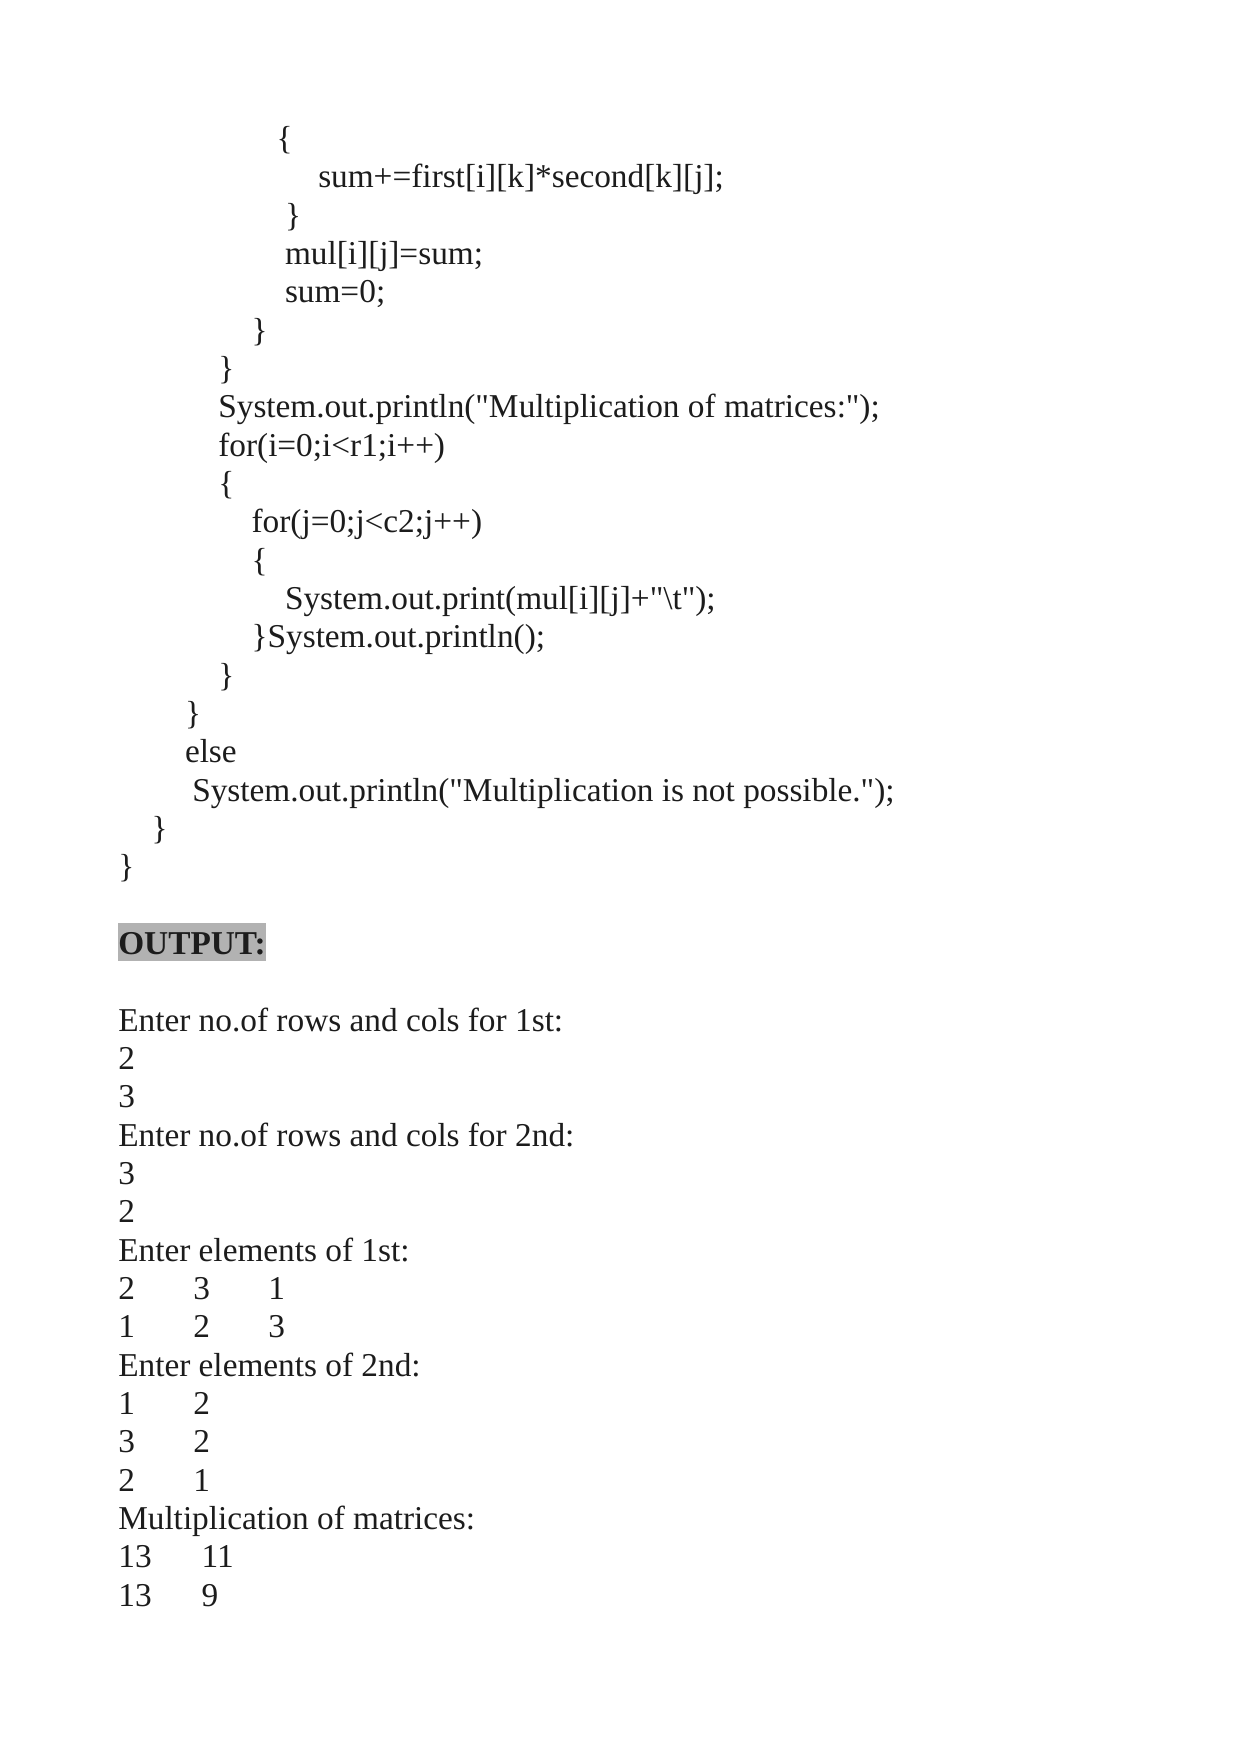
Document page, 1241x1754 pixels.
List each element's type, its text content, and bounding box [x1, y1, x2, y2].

text Enter elements of 1st: [118, 1230, 1122, 1268]
text else [118, 731, 1122, 770]
text sum+=first[i][k]*second[k][j]; [118, 156, 1122, 195]
text 2 [118, 1191, 1122, 1230]
text 3 [118, 1076, 1122, 1115]
text } [118, 655, 1122, 693]
text 3 [118, 1153, 1122, 1191]
text Enter no.of rows and cols for 1st: [118, 1000, 1122, 1038]
text Enter elements of 2nd: [118, 1345, 1122, 1383]
text Multiplication of matrices: [118, 1498, 1122, 1536]
text sum=0; [118, 271, 1122, 310]
text 2 1 [118, 1460, 1122, 1498]
text } [118, 693, 1122, 731]
text for(j=0;j<c2;j++) [118, 501, 1122, 540]
text System.out.print(mul[i][j]+"\t"); [118, 578, 1122, 616]
text mul[i][j]=sum; [118, 233, 1122, 271]
text System.out.println("Multiplication of matrices:"); [118, 386, 1122, 425]
text { [118, 118, 1122, 156]
text }System.out.println(); [118, 616, 1122, 655]
text for(i=0;i<r1;i++) [118, 425, 1122, 463]
text { [118, 540, 1122, 578]
text } [118, 808, 1122, 846]
text } [118, 310, 1122, 348]
text System.out.println("Multiplication is not possible."); [118, 770, 1122, 808]
text } [118, 195, 1122, 233]
text 1 2 3 [118, 1306, 1122, 1345]
text 13 9 [118, 1575, 1122, 1613]
text OUTPUT: [118, 923, 1122, 961]
text } [118, 846, 1122, 885]
text 1 2 [118, 1383, 1122, 1421]
text } [118, 348, 1122, 386]
text 2 3 1 [118, 1268, 1122, 1306]
text 2 [118, 1038, 1122, 1076]
text 3 2 [118, 1421, 1122, 1460]
text Enter no.of rows and cols for 2nd: [118, 1115, 1122, 1153]
text 13 11 [118, 1536, 1122, 1575]
text { [118, 463, 1122, 501]
